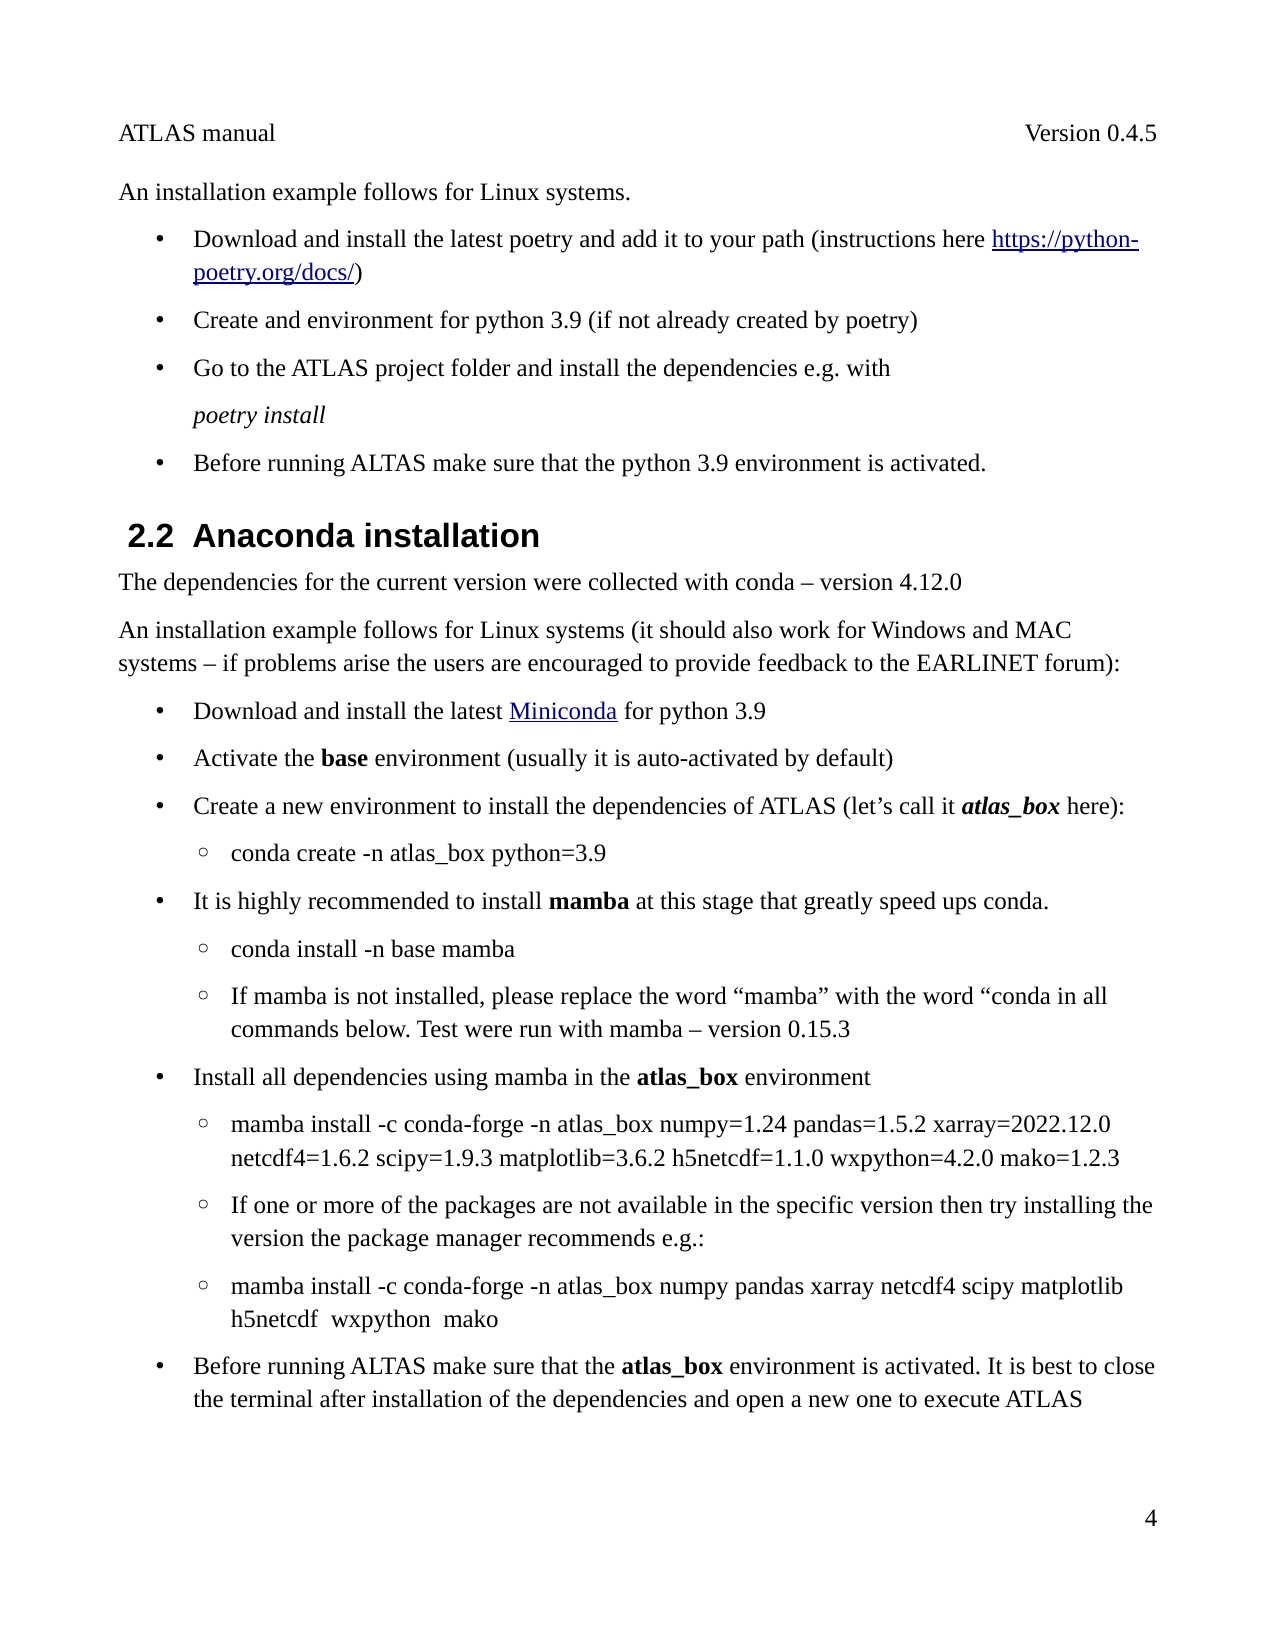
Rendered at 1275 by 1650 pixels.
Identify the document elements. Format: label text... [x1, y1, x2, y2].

list Before running ALTAS make sure that the python 3.9 environment is activated. [156, 448, 1157, 477]
list mamba install -c conda-forge -n atlas_box numpy pandas xarray netcdf4 scipy matplotlib h5netcdf wxpython mako [193, 1271, 1157, 1333]
subtitle Anaconda installation [118, 516, 1157, 555]
list mamba install -c conda-forge -n atlas_box numpy=1.24 pandas=1.5.2 xarray=2022.12.0 netcdf4=1.6.2 scipy=1.9.3 matplotlib=3.6.2 h5netcdf=1.1.0 wxpython=4.2.0 mako=1.2.3 [193, 1109, 1157, 1171]
text An installation example follows for Linux systems. [118, 177, 1157, 206]
list Download and install the latest poetry and add it to your path (instructions here https://python-poetry.org/docs/) [156, 224, 1157, 286]
text The dependencies for the current version were collected with conda – version 4.12.0 [118, 567, 1157, 596]
list Activate the base environment (usually it is auto-activated by default) [156, 743, 1157, 772]
list Before running ALTAS make sure that the atlas_box environment is activated. It is best to close the terminal after installation of the dependencies and open a new one to execute ATLAS [156, 1351, 1157, 1413]
list Go to the ATLAS project folder and install the dependencies e.g. with [156, 353, 1157, 381]
list If one or more of the packages are not available in the specific version then try installing the version the package manager recommends e.g.: [193, 1190, 1157, 1252]
text An installation example follows for Linux systems (it should also work for Windows and MAC systems – if problems arise the users are encouraged to provide feedback to the EARLINET forum): [118, 615, 1157, 677]
list Install all dependencies using mamba in the atlas_box environment [156, 1062, 1157, 1091]
list Create and environment for python 3.9 (if not already created by poetry) [156, 305, 1157, 334]
list conda install -n base mamba [193, 934, 1157, 962]
list poetry install [156, 400, 1157, 429]
list Create a new environment to install the dependencies of ATLAS (let’s call it atlas_box here): [156, 791, 1157, 820]
list It is highly recommended to install mamba at this stage that greatly speed ups conda. [156, 886, 1157, 915]
list conda create -n atlas_box python=3.9 [193, 838, 1157, 867]
list Download and install the latest Miniconda for python 3.9 [156, 696, 1157, 724]
list If mamba is not installed, please replace the word “mamba” with the word “conda in all commands below. Test were run with mamba – version 0.15.3 [193, 981, 1157, 1043]
